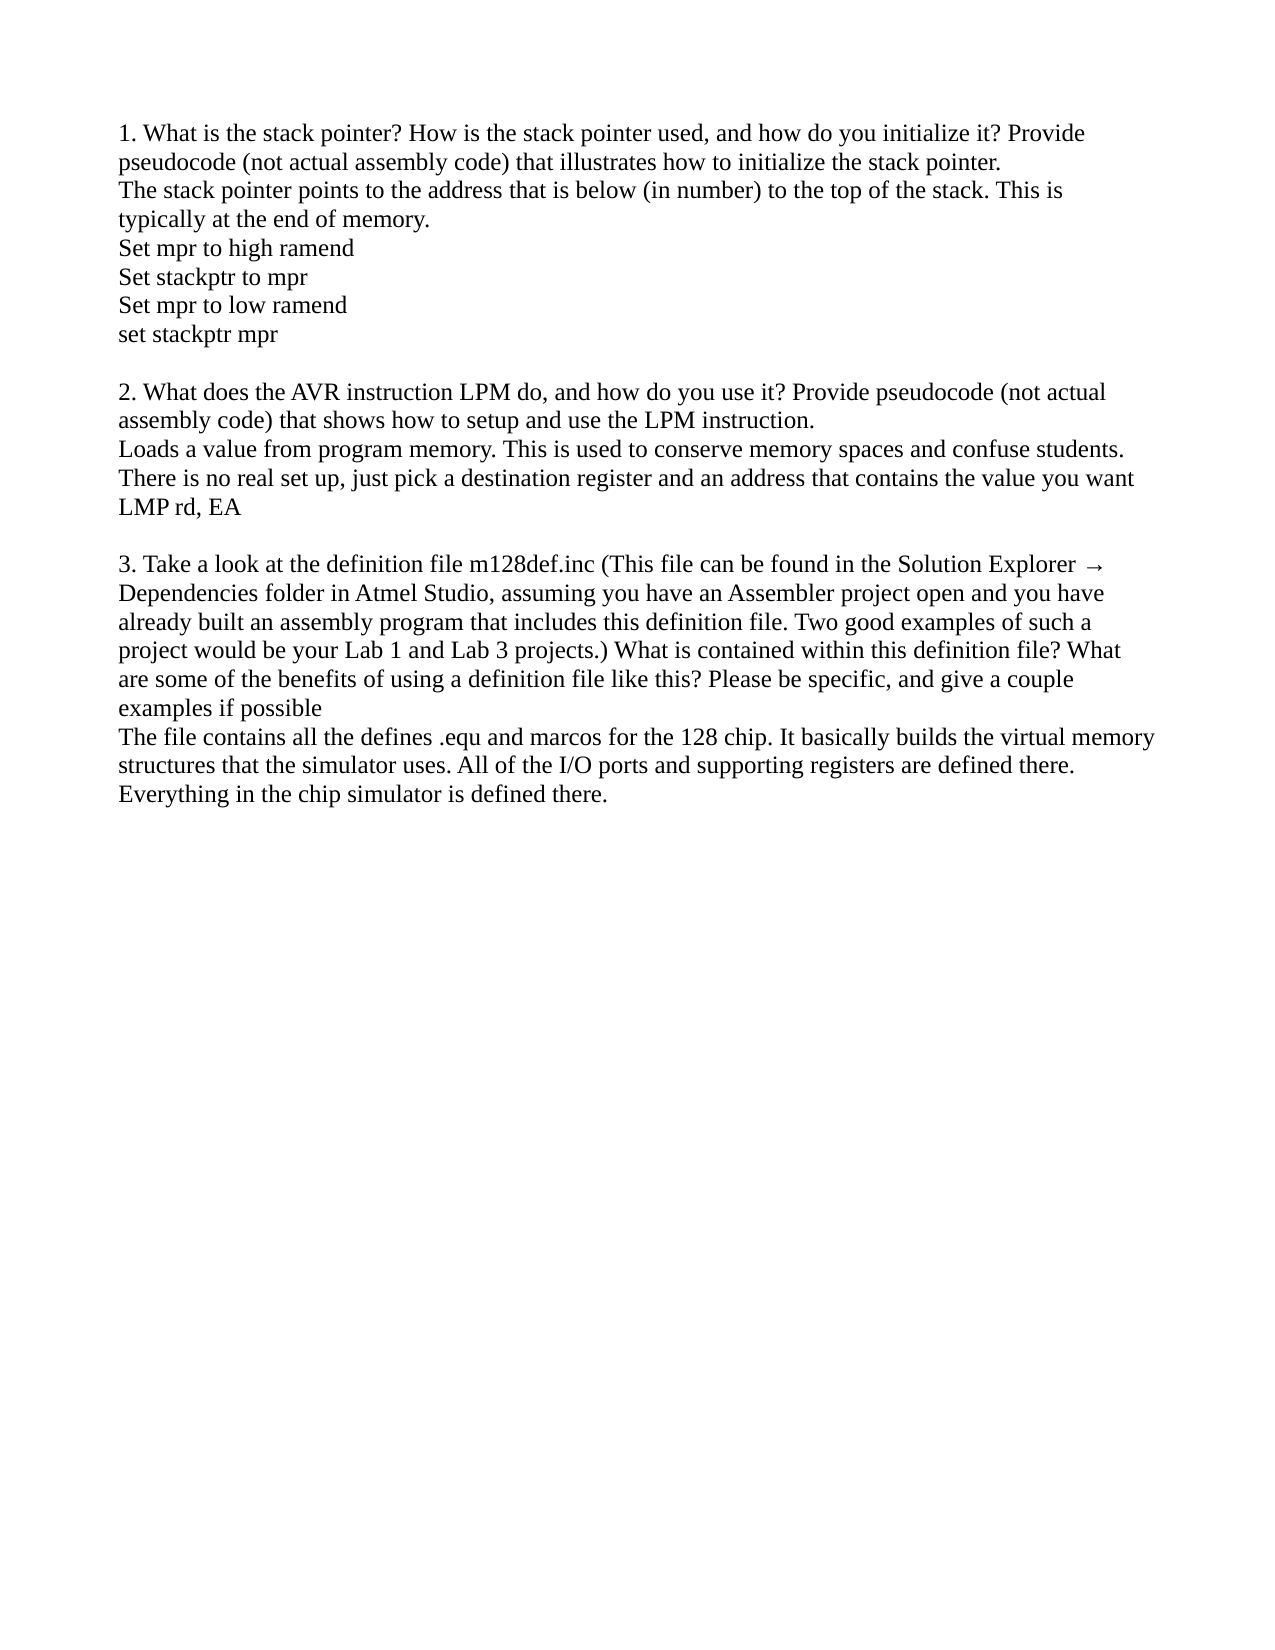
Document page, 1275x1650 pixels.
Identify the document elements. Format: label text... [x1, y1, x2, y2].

text The stack pointer points to the address that is below (in number) to the top of the stack. This is typically at the end of memory. [118, 176, 1157, 233]
text Set stackptr to mpr [118, 262, 1157, 291]
text 3. Take a look at the definition file m128def.inc (This file can be found in the Solution Explorer → Dependencies folder in Atmel Studio, assuming you have an Assembler project open and you have already built an assembly program that includes this definition file. Two good examples of such a project would be your Lab 1 and Lab 3 projects.) What is contained within this definition file? What are some of the benefits of using a definition file like this? Please be specific, and give a couple examples if possible [118, 549, 1157, 722]
text set stackptr mpr [118, 319, 1157, 348]
text 1. What is the stack pointer? How is the stack pointer used, and how do you initialize it? Provide pseudocode (not actual assembly code) that illustrates how to initialize the stack pointer. [118, 118, 1157, 176]
text Loads a value from program memory. This is used to conserve memory spaces and confuse students. There is no real set up, just pick a destination register and an address that contains the value you want LMP rd, EA [118, 434, 1157, 521]
text The file contains all the defines .equ and marcos for the 128 chip. It basically builds the virtual memory structures that the simulator uses. All of the I/O ports and supporting registers are defined there. Everything in the chip simulator is defined there. [118, 722, 1157, 808]
text Set mpr to low ramend [118, 291, 1157, 319]
text Set mpr to high ramend [118, 233, 1157, 262]
text 2. What does the AVR instruction LPM do, and how do you use it? Provide pseudocode (not actual assembly code) that shows how to setup and use the LPM instruction. [118, 377, 1157, 434]
